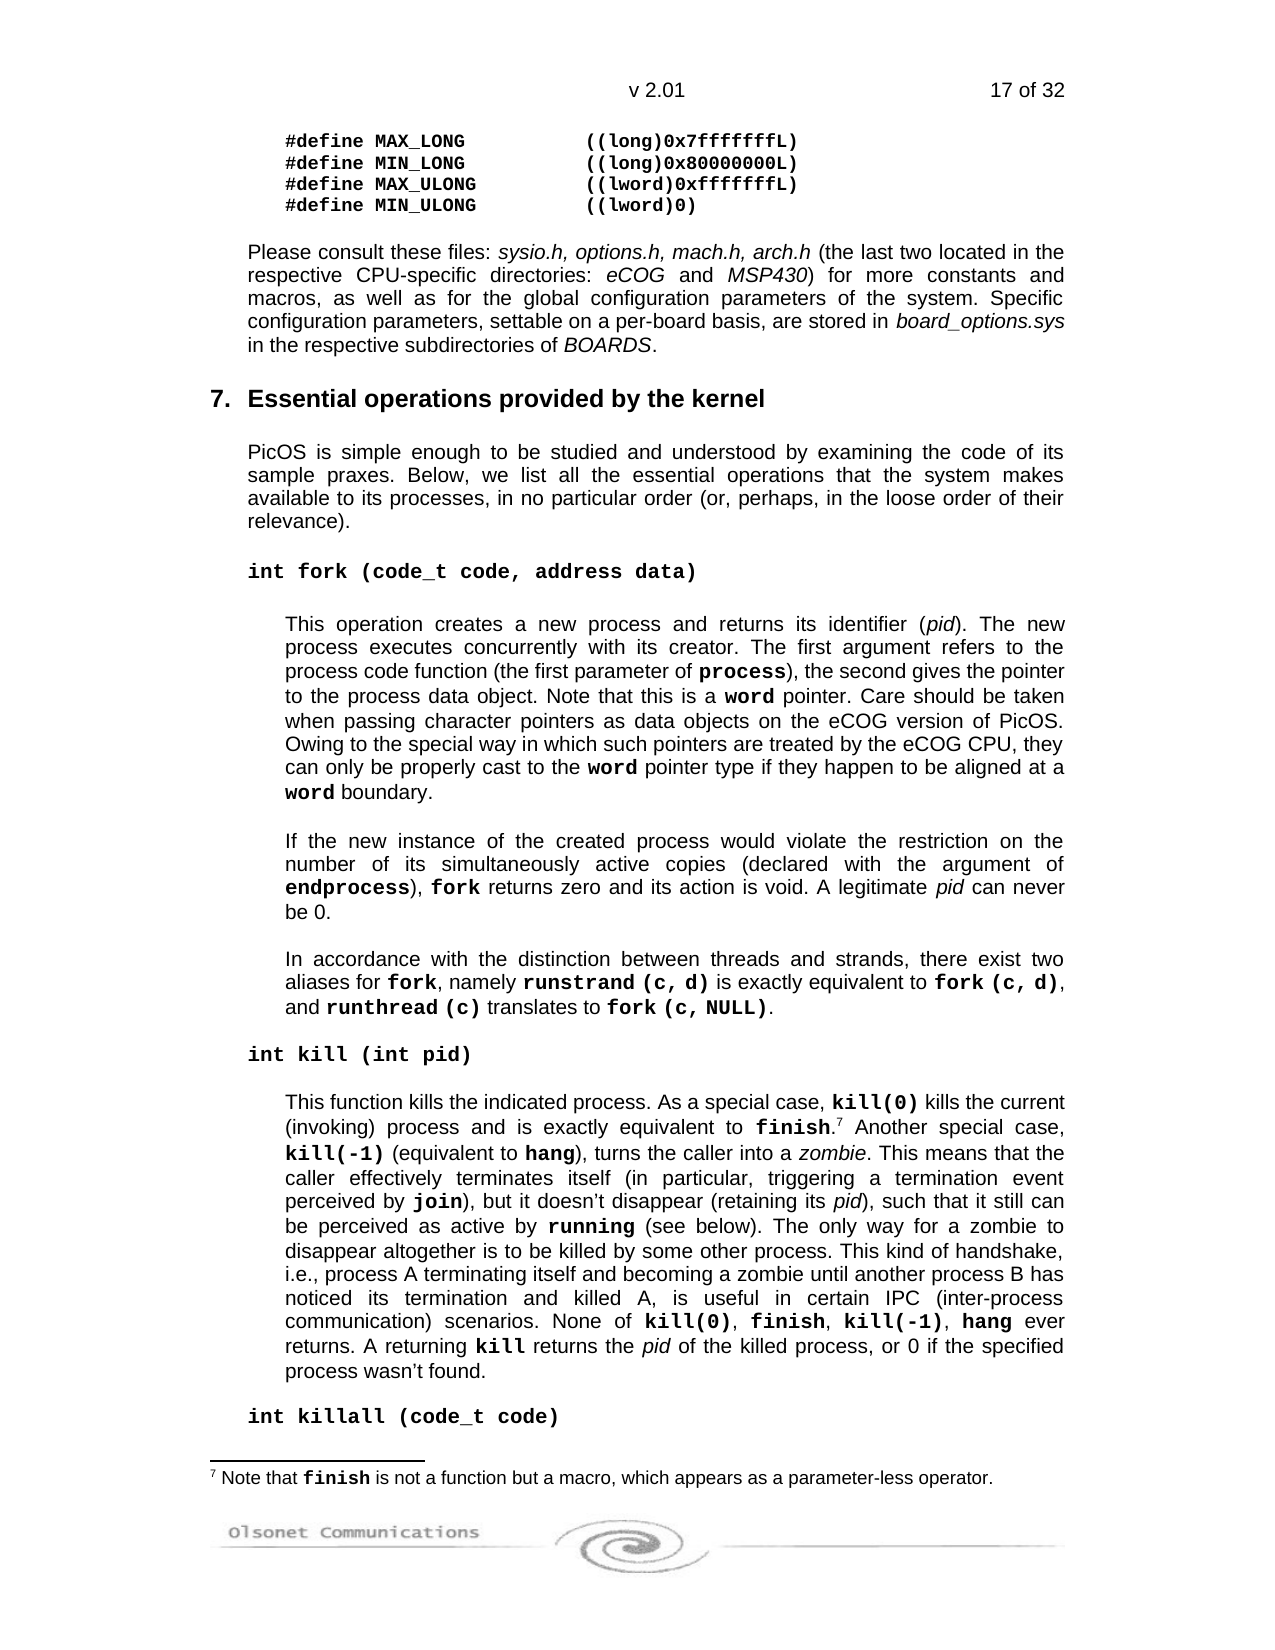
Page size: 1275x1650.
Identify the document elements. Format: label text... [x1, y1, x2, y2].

text If the new instance of the created process would violate the restriction on the number of its simultaneously active copies (declared with the argument of endprocess), fork returns zero and its action is void. A legitimate pid can never be 0. [285, 829, 1065, 924]
text In accordance with the distinction between threads and strands, there exist two aliases for fork, namely runstrand (c, d) is exactly equivalent to fork (c, d), and runthread (c) translates to fork (c, NULL). [285, 947, 1065, 1021]
text Note that finish is not a function but a macro, which appears as a parameter-less operator. [210, 1467, 1065, 1490]
text Please consult these files: sysio.h, options.h, mach.h, arch.h (the last two located in the respective CPU-specific directories: eCOG and MSP430) for more constants and macros, as well as for the global configuration parameters of the system. Specific configuration parameters, settable on a per-board basis, are stored in board_options.sys in the respective subdirectories of BOARDS. [247, 240, 1065, 357]
subtitle Essential operations provided by the kernel [210, 384, 1065, 412]
text This function kills the indicated process. As a special case, kill(0) kills the current (invoking) process and is exactly equivalent to finish. Another special case, kill(-1) (equivalent to hang), turns the caller into a zombie. This means that the caller effectively terminates itself (in particular, triggering a termination event perceived by join), but it doesn’t disappear (retaining its pid), such that it still can be perceived as active by running (see below). The only way for a zombie to disappear altogether is to be killed by some other process. This kind of handshake, i.e., process A terminating itself and becoming a zombie until another process B has noticed its termination and killed A, is useful in certain IPC (inter-process communication) scenarios. None of kill(0), finish, kill(-1), hang ever returns. A returning kill returns the pid of the killed process, or 0 if the specified process wasn’t found. [285, 1091, 1065, 1383]
text #define MAX_ULONG ((lword)0xfffffffL) [285, 175, 1065, 196]
text PicOS is simple enough to be studied and understood by examining the code of its sample praxes. Below, we list all the essential operations that the system makes available to its processes, in no particular order (or, perhaps, in the loose order of their relevance). [247, 440, 1065, 533]
text #define MIN_ULONG ((lword)0) [285, 196, 1065, 217]
text This operation creates a new process and returns its identifier (pid). The new process executes concurrently with its creator. The first argument refers to the process code function (the first parameter of process), the second gives the pointer to the process data object. Note that this is a word pointer. Care should be taken when passing character pointers as data objects on the eCOG version of PicOS. Owing to the special way in which such pointers are treated by the eCOG CPU, they can only be properly cast to the word pointer type if they happen to be aligned at a word boundary. [285, 613, 1065, 806]
text int killall (code_t code) [247, 1406, 1065, 1429]
text #define MIN_LONG ((long)0x80000000L) [285, 153, 1065, 175]
text #define MAX_LONG ((long)0x7fffffffL) [285, 132, 1065, 153]
picture [210, 1504, 1065, 1596]
text int kill (int pid) [247, 1044, 1065, 1068]
text int fork (code_t code, address data) [247, 561, 1065, 585]
